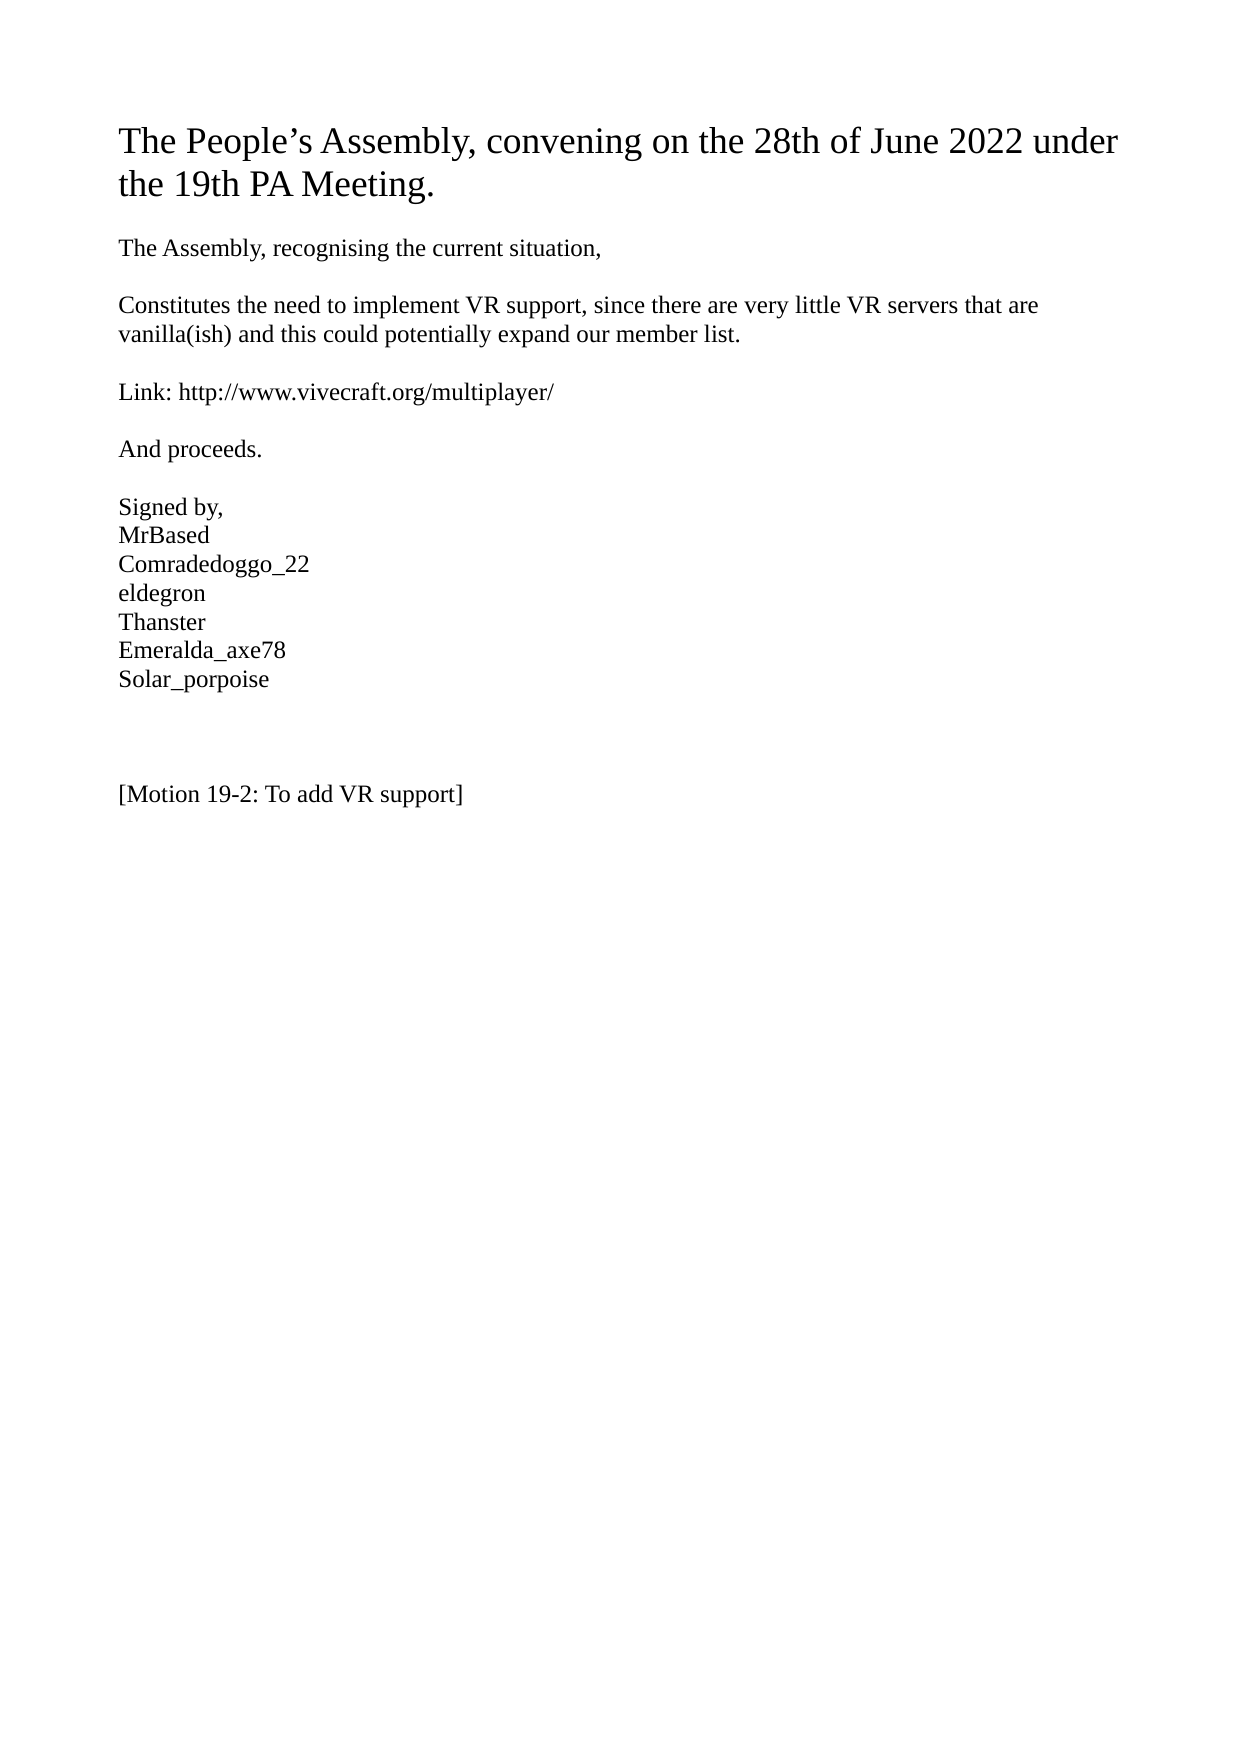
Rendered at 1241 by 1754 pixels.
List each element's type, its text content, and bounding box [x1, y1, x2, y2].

text And proceeds. [118, 434, 1122, 463]
text Comradedoggo_22 [118, 549, 1122, 578]
text Thanster [118, 607, 1122, 636]
text Signed by, [118, 492, 1122, 521]
text [Motion 19-2: To add VR support] [118, 779, 1122, 808]
text The Assembly, recognising the current situation, [118, 233, 1122, 262]
text MrBased [118, 521, 1122, 549]
text Link: http://www.vivecraft.org/multiplayer/ [118, 377, 1122, 406]
text The People’s Assembly, convening on the 28th of June 2022 under the 19th PA Meeting. [118, 118, 1122, 204]
text Emeralda_axe78 [118, 636, 1122, 664]
text Constitutes the need to implement VR support, since there are very little VR servers that are vanilla(ish) and this could potentially expand our member list. [118, 291, 1122, 348]
text Solar_porpoise [118, 664, 1122, 693]
text eldegron [118, 578, 1122, 607]
